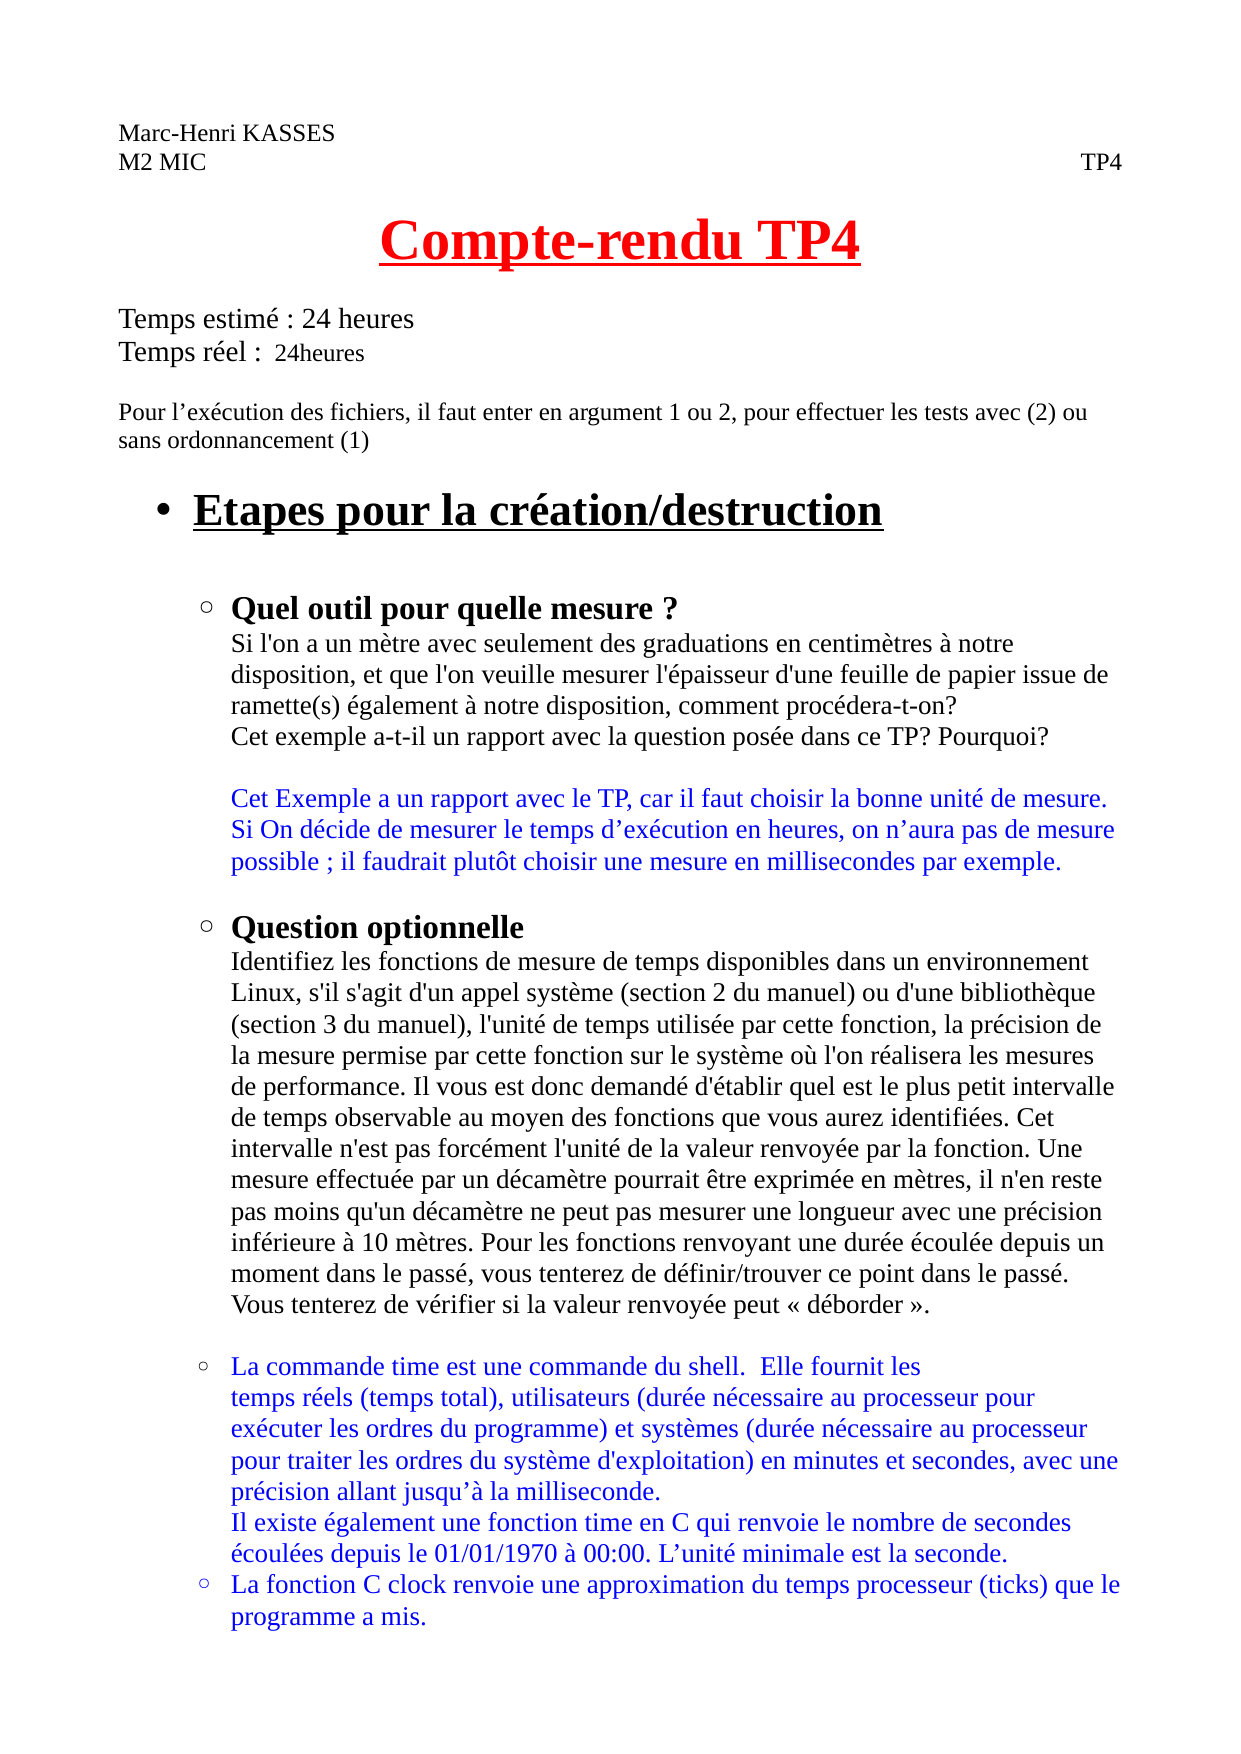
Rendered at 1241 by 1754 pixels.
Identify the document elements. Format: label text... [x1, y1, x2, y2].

list Identifiez les fonctions de mesure de temps disponibles dans un environnement Linux, s'il s'agit d'un appel système (section 2 du manuel) ou d'une bibliothèque (section 3 du manuel), l'unité de temps utilisée par cette fonction, la précision de la mesure permise par cette fonction sur le système où l'on réalisera les mesures de performance. Il vous est donc demandé d'établir quel est le plus petit intervalle de temps observable au moyen des fonctions que vous aurez identifiées. Cet intervalle n'est pas forcément l'unité de la valeur renvoyée par la fonction. Une mesure effectuée par un décamètre pourrait être exprimée en mètres, il n'en reste pas moins qu'un décamètre ne peut pas mesurer une longueur avec une précision inférieure à 10 mètres. Pour les fonctions renvoyant une durée écoulée depuis un moment dans le passé, vous tenterez de définir/trouver ce point dans le passé. Vous tenterez de vérifier si la valeur renvoyée peut « déborder ». [193, 945, 1122, 1319]
list Etapes pour la création/destruction [156, 483, 1122, 536]
list La fonction C clock renvoie une approximation du temps processeur (ticks) que le programme a mis. [193, 1568, 1122, 1631]
list Cet exemple a-t-il un rapport avec la question posée dans ce TP? Pourquoi? [193, 720, 1122, 751]
list Quel outil pour quelle mesure ? [193, 588, 1122, 627]
text Temps estimé : 24 heures [118, 301, 1122, 334]
text Temps réel : 24heures [118, 334, 1122, 368]
text Pour l’exécution des fichiers, il faut enter en argument 1 ou 2, pour effectuer les tests avec (2) ou sans ordonnancement (1) [118, 397, 1122, 454]
list Cet Exemple a un rapport avec le TP, car il faut choisir la bonne unité de mesure. Si On décide de mesurer le temps d’exécution en heures, on n’aura pas de mesure possible ; il faudrait plutôt choisir une mesure en millisecondes par exemple. [193, 782, 1122, 876]
list La commande time est une commande du shell. Elle fournit les temps réels (temps total), utilisateurs (durée nécessaire au processeur pour exécuter les ordres du programme) et systèmes (durée nécessaire au processeur pour traiter les ordres du système d'exploitation) en minutes et secondes, avec une précision allant jusqu’à la milliseconde. [193, 1350, 1122, 1506]
list Question optionnelle [193, 907, 1122, 945]
text Compte-rendu TP4 [118, 205, 1122, 272]
list Si l'on a un mètre avec seulement des graduations en centimètres à notre disposition, et que l'on veuille mesurer l'épaisseur d'une feuille de papier issue de ramette(s) également à notre disposition, comment procédera-t-on? [193, 627, 1122, 720]
list Il existe également une fonction time en C qui renvoie le nombre de secondes écoulées depuis le 01/01/1970 à 00:00. L’unité minimale est la seconde. [193, 1506, 1122, 1568]
